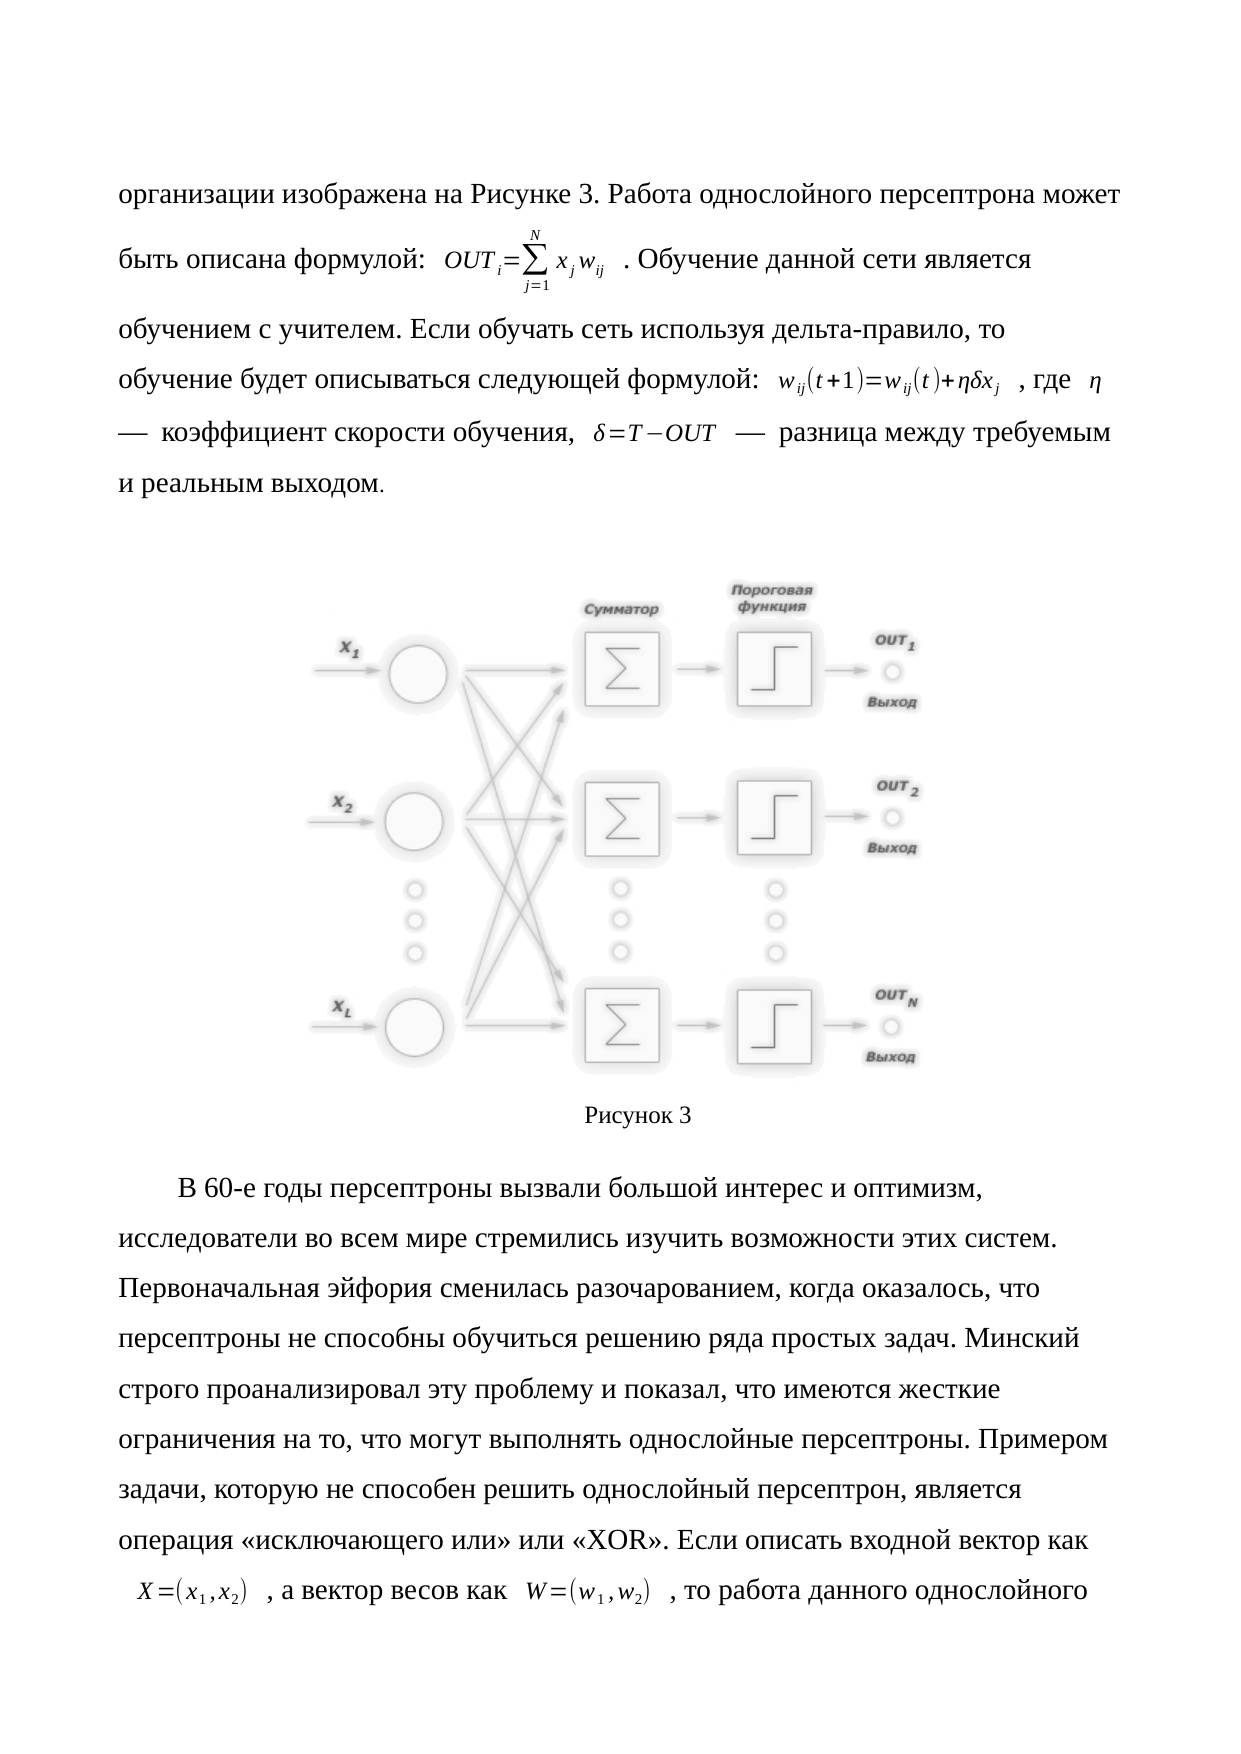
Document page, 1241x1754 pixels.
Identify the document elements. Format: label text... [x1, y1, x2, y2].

text В 60-е годы персептроны вызвали большой интерес и оптимизм, исследователи во всем мире стремились изучить возможности этих систем. Первоначальная эйфория сменилась разочарованием, когда оказалось, что персептроны не способны обучиться решению ряда простых задач. Минский строго проанализировал эту проблему и показал, что имеются жесткие ограничения на то, что могут выполнять однослойные персептроны. Примером задачи, которую не способен решить однослойный персептрон, является операция «исключающего или» или «XOR». Если описать входной вектор как, а вектор весов как, то работа данного однослойного персептрона будет описана формулой:. Никакие значения весовне могут обеспечить адекватную работу сети для данной функции. [2] [118, 1170, 1122, 1609]
picture [298, 570, 978, 1100]
text Рисунок 3 [284, 571, 991, 1128]
text Именно такие системы и множество им подобных называются — персептронами. Персептроны состоят из одного слоя искусственных нейронов, соединенных с помощью весовых коэффициентов с множеством входов, модель организации изображена на Рисунке 3. Работа однослойного персептрона может быть описана формулой:. Обучение данной сети является обучением с учителем. Если обучать сеть используя дельта-правило, то обучение будет описываться следующей формулой:, где— коэффициент скорости обучения,— разница между требуемым и реальным выходом. [118, 176, 1122, 499]
